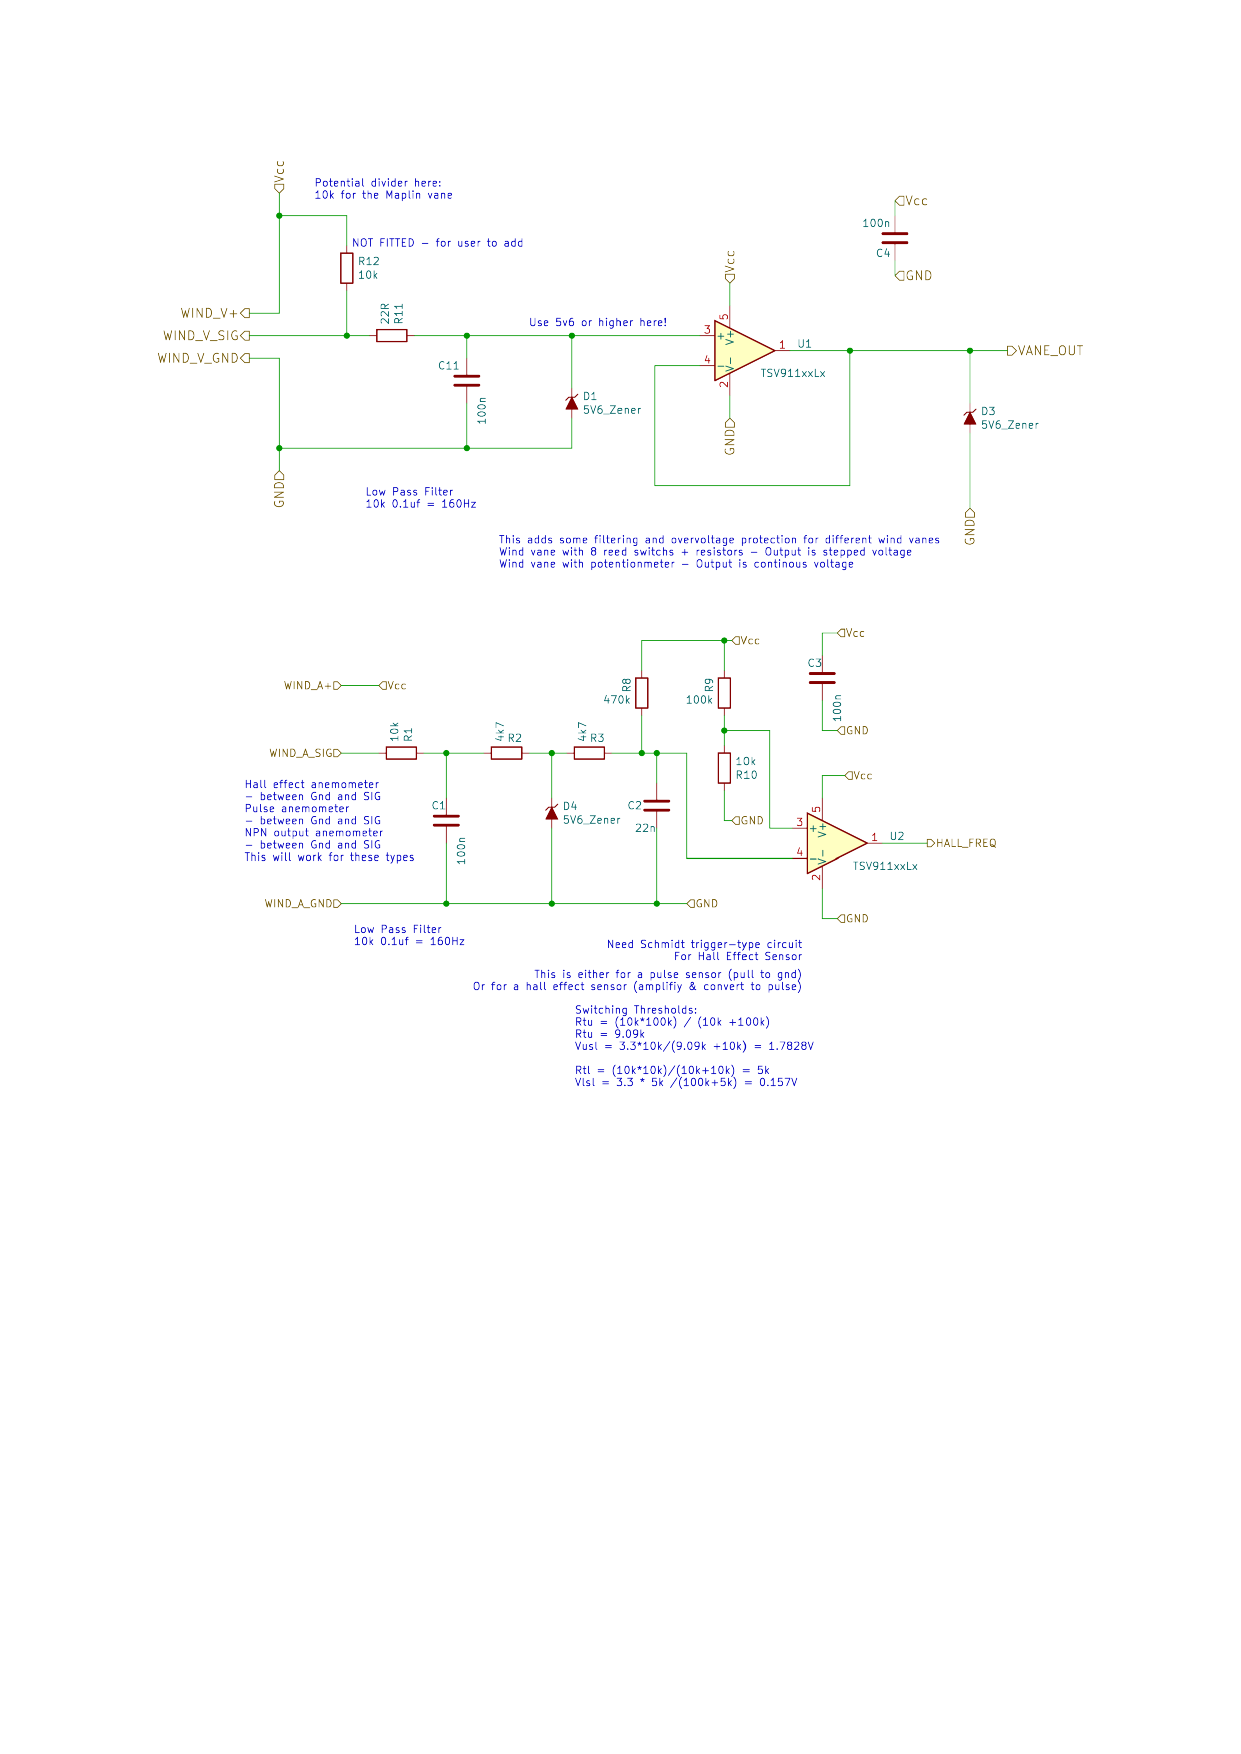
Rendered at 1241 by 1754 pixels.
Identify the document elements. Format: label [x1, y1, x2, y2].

picture [156, 159, 1084, 571]
picture [243, 628, 997, 1089]
